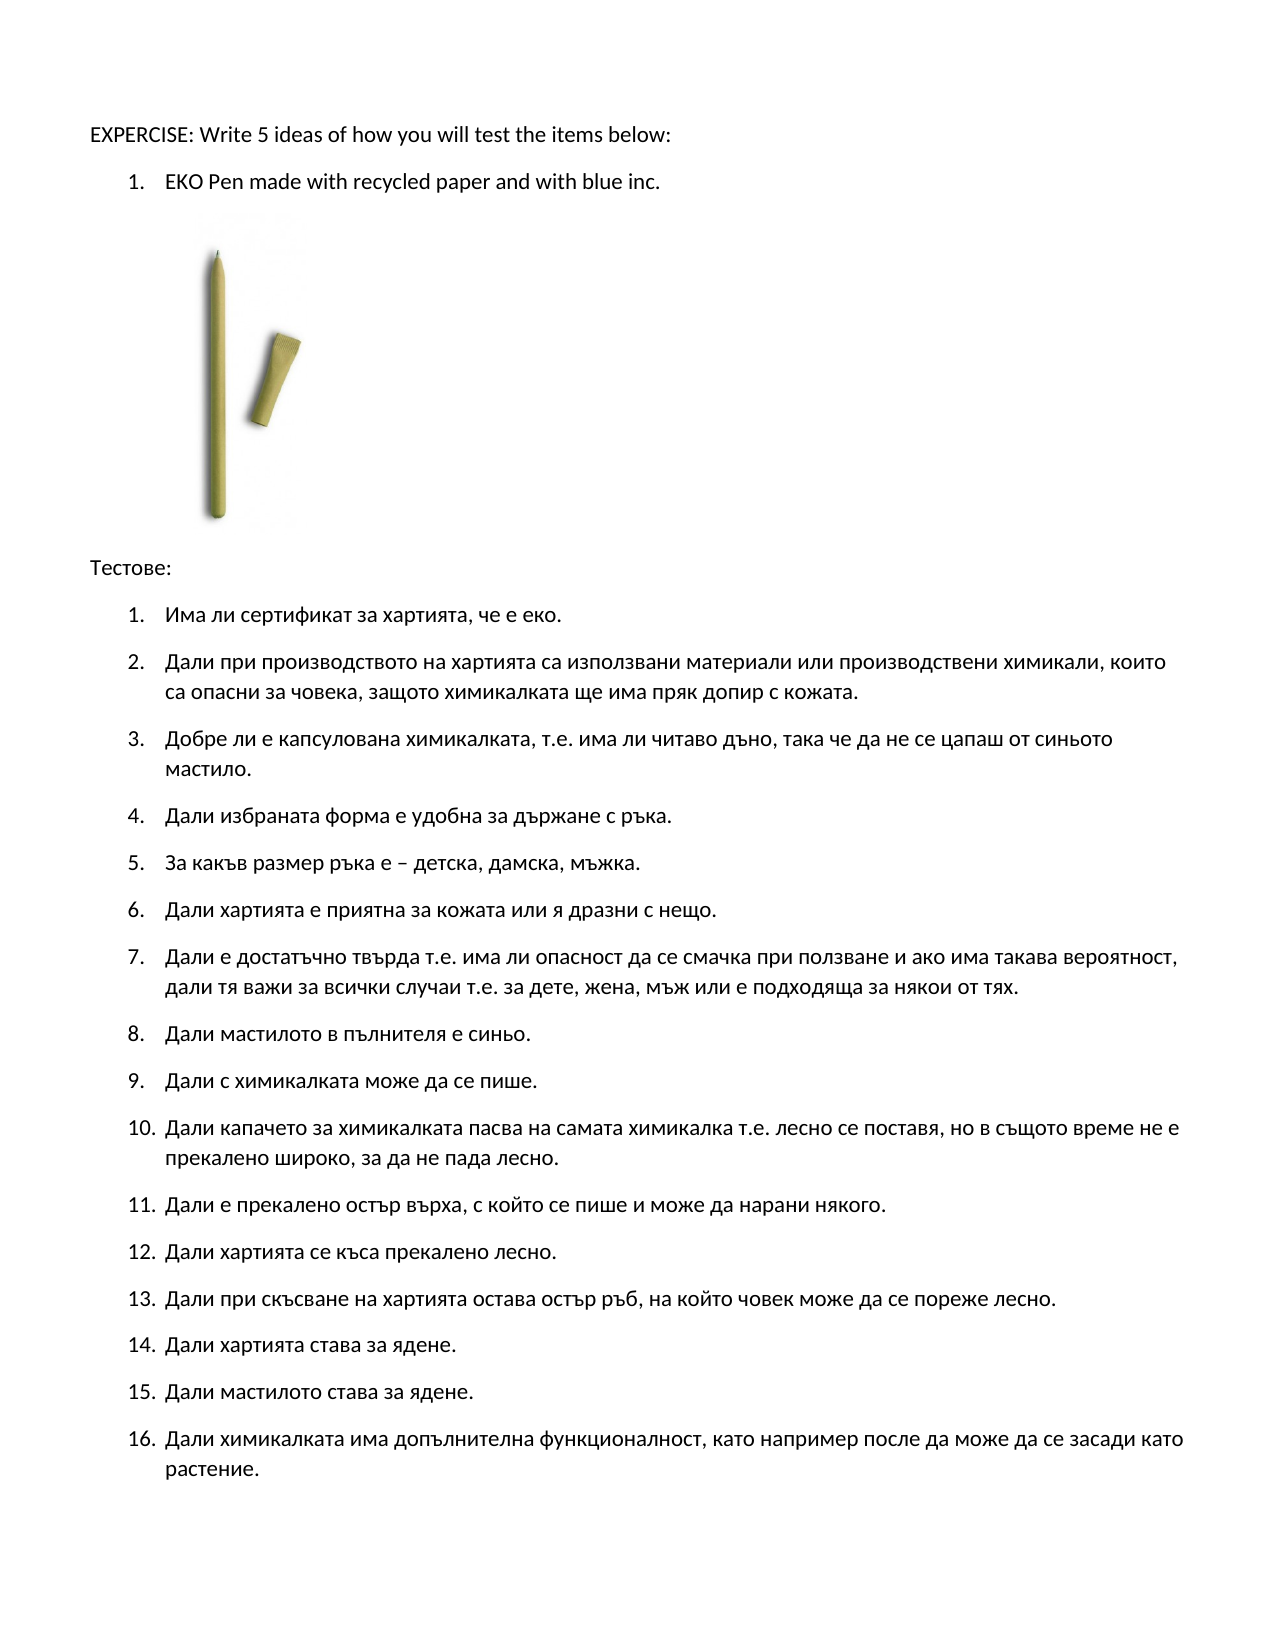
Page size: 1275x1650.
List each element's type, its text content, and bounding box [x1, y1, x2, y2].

list Има ли сертификат за хартията, че е еко. [127, 600, 1185, 628]
list Дали хартията се къса прекалено лесно. [127, 1237, 1185, 1265]
list За какъв размер ръка е – детска, дамска, мъжка. [127, 848, 1185, 876]
list Дали хартията става за ядене. [127, 1331, 1185, 1359]
list Дали при скъсване на хартията остава остър ръб, на който човек може да се пореже лесно. [127, 1284, 1185, 1312]
list Дали е достатъчно твърда т.е. има ли опасност да се смачка при ползване и ако има такава вероятност, дали тя важи за всички случаи т.е. за дете, жена, мъж или е подходяща за някои от тях. [127, 942, 1185, 1000]
list Дали с химикалката може да се пише. [127, 1066, 1185, 1094]
list EKO Pen made with recycled paper and with blue inc. [127, 167, 1185, 195]
list Дали избраната форма е удобна за държане с ръка. [127, 801, 1185, 829]
list Дали е прекалено остър върха, с който се пише и може да нарани някого. [127, 1190, 1185, 1218]
picture [90, 213, 411, 535]
list Дали мастилото става за ядене. [127, 1377, 1185, 1406]
list Добре ли е капсулована химикалката, т.е. има ли читаво дъно, така че да не се цапаш от синьото мастило. [127, 724, 1185, 783]
text EXPERCISE: Write 5 ideas of how you will test the items below: [90, 120, 1185, 148]
list Дали мастилото в пълнителя е синьо. [127, 1019, 1185, 1047]
list Дали капачето за химикалката пасва на самата химикалка т.е. лесно се поставя, но в същото време не е прекалено широко, за да не пада лесно. [127, 1113, 1185, 1171]
text Тестове: [90, 553, 1185, 582]
list Дали химикалката има допълнителна функционалност, като например после да може да се засади като растение. [127, 1424, 1185, 1483]
list Дали хартията е приятна за кожата или я дразни с нещо. [127, 895, 1185, 923]
list Дали при производството на хартията са използвани материали или производствени химикали, които са опасни за човека, защото химикалката ще има пряк допир с кожата. [127, 647, 1185, 706]
